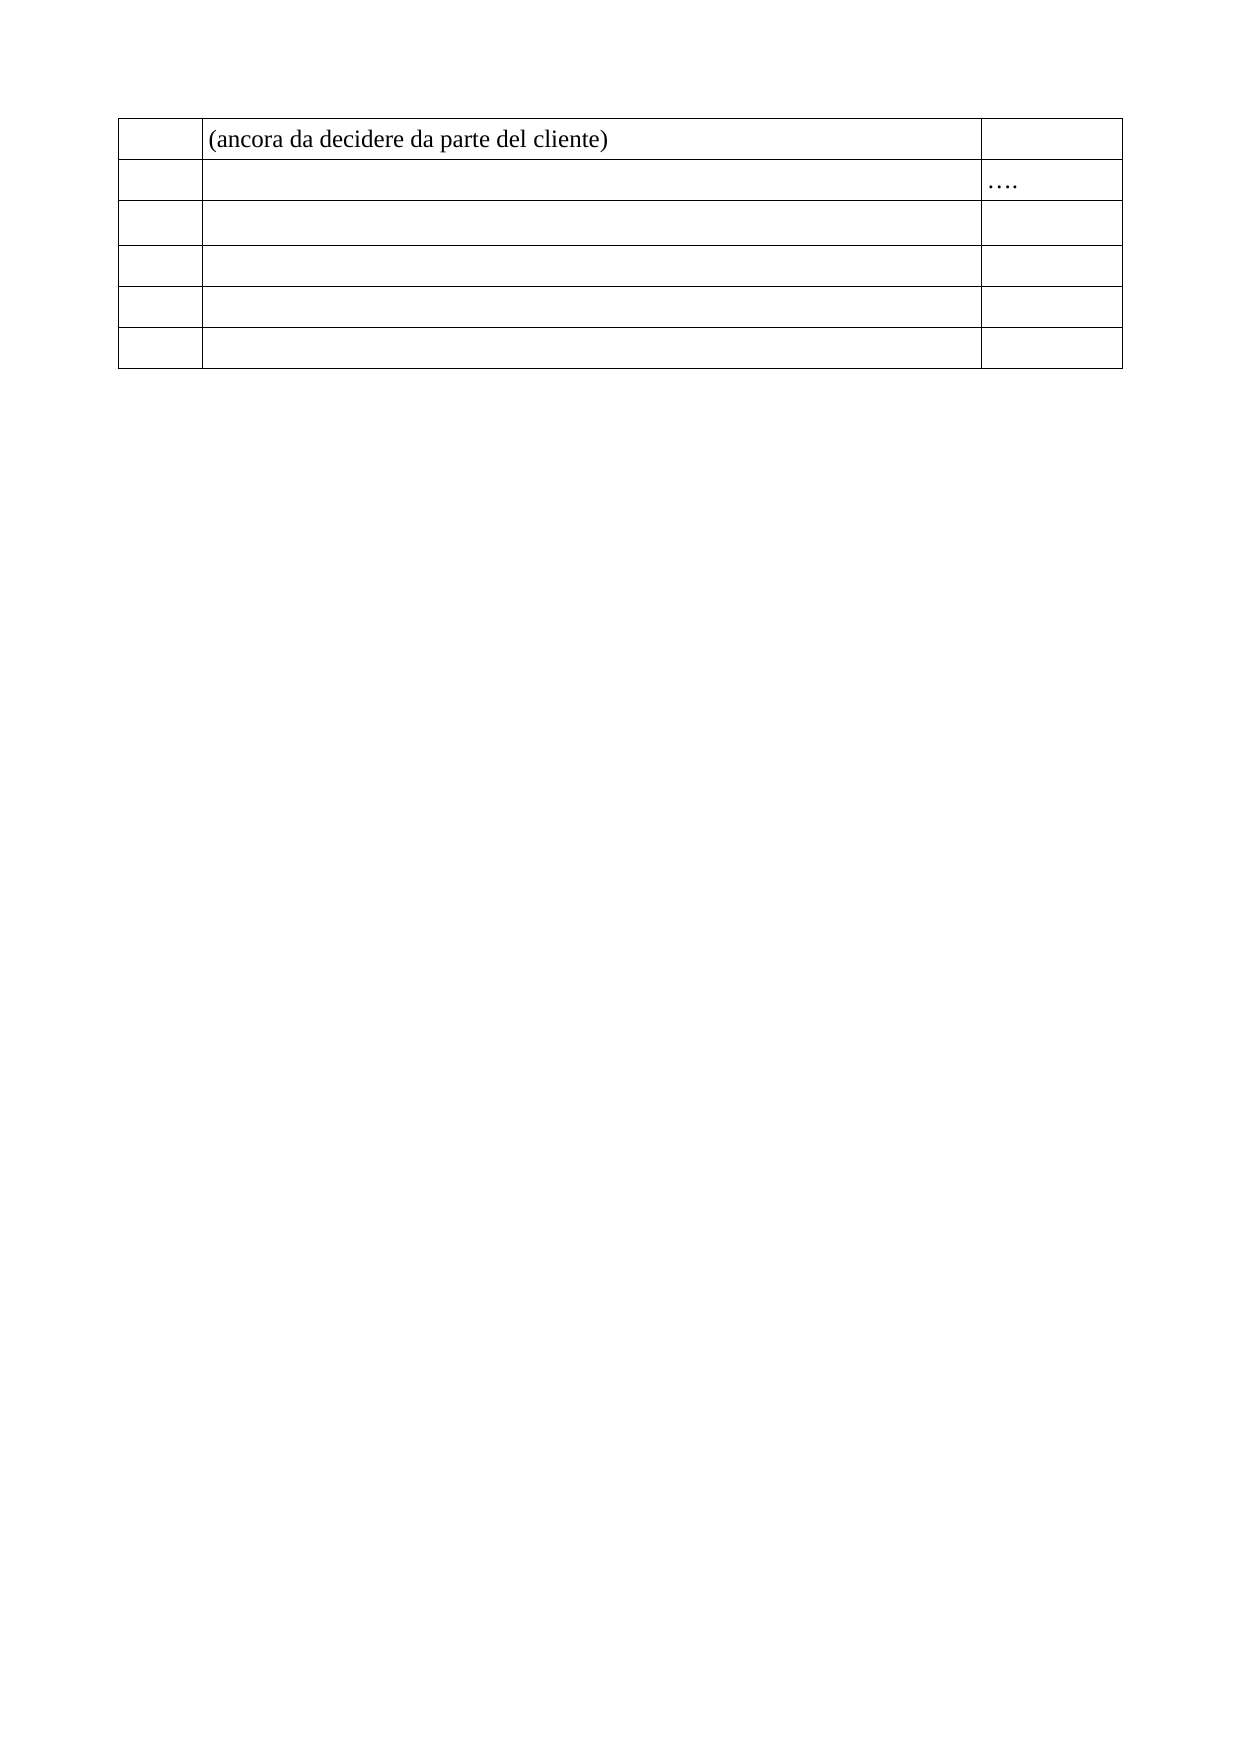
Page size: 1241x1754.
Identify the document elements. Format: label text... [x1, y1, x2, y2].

table_cell [982, 119, 1122, 159]
table_cell [203, 246, 981, 286]
table_cell [203, 287, 981, 327]
table_cell [982, 287, 1122, 327]
table_cell [982, 201, 1122, 245]
table_cell …. [982, 160, 1122, 199]
table_cell [203, 328, 981, 368]
table_cell [119, 119, 202, 159]
table_cell [982, 246, 1122, 286]
table_cell [119, 287, 202, 327]
table_cell [982, 328, 1122, 368]
table_cell [119, 201, 202, 245]
table_cell [203, 160, 981, 199]
table_cell [119, 246, 202, 286]
table_cell [119, 160, 202, 199]
table_cell (ancora da decidere da parte del cliente) [203, 119, 981, 159]
table_cell [119, 328, 202, 368]
table_cell [203, 201, 981, 245]
